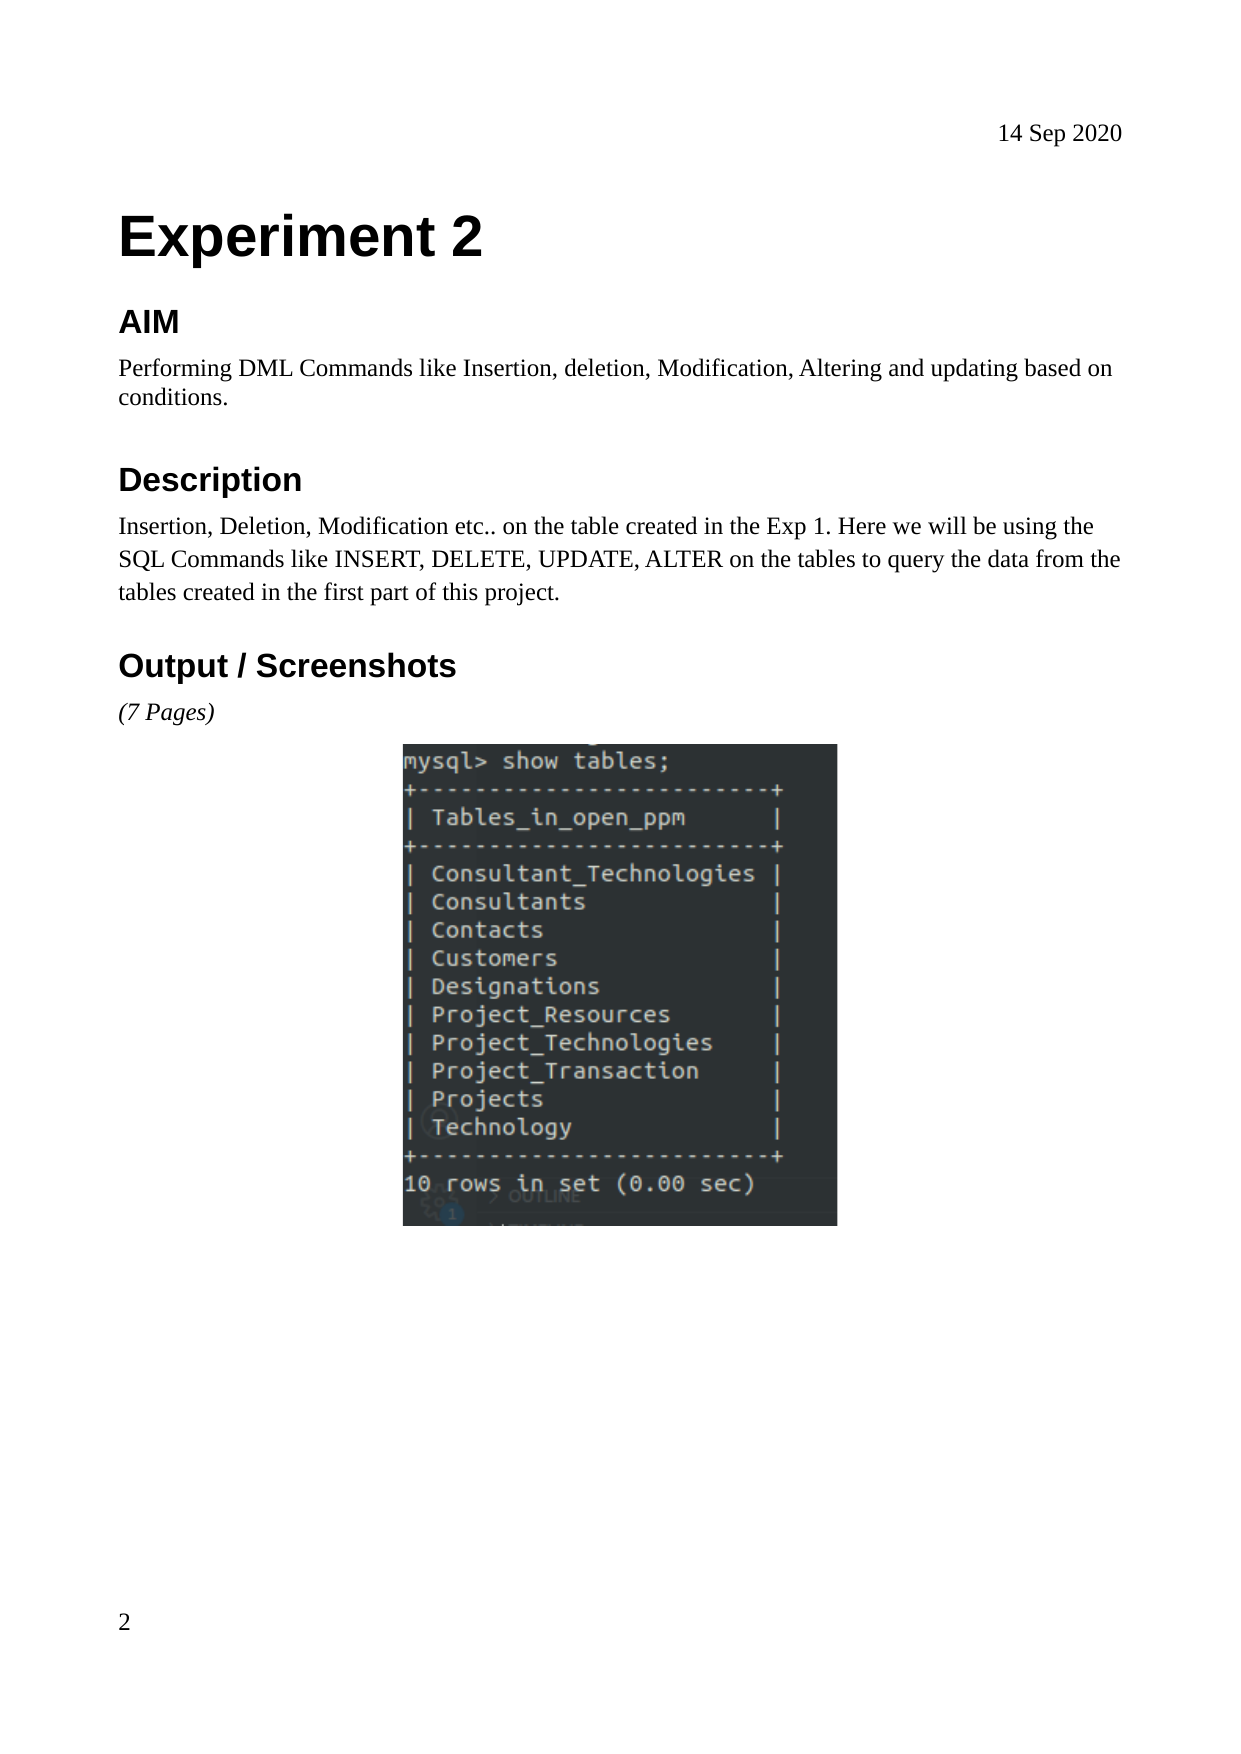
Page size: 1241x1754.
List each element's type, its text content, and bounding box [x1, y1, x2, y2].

subtitle AIM [118, 302, 1122, 340]
text Performing DML Commands like Insertion, deletion, Modification, Altering and updating based on conditions. [118, 353, 1122, 410]
subtitle Description [118, 460, 1122, 499]
text Insertion, Deletion, Modification etc.. on the table created in the Exp 1. Here we will be using the SQL Commands like INSERT, DELETE, UPDATE, ALTER on the tables to query the data from the tables created in the first part of this project. [118, 511, 1122, 606]
picture [402, 744, 838, 1226]
text (7 Pages) [118, 697, 1122, 726]
title Experiment 2 [118, 201, 1122, 268]
subtitle Output / Screenshots [118, 646, 1122, 684]
